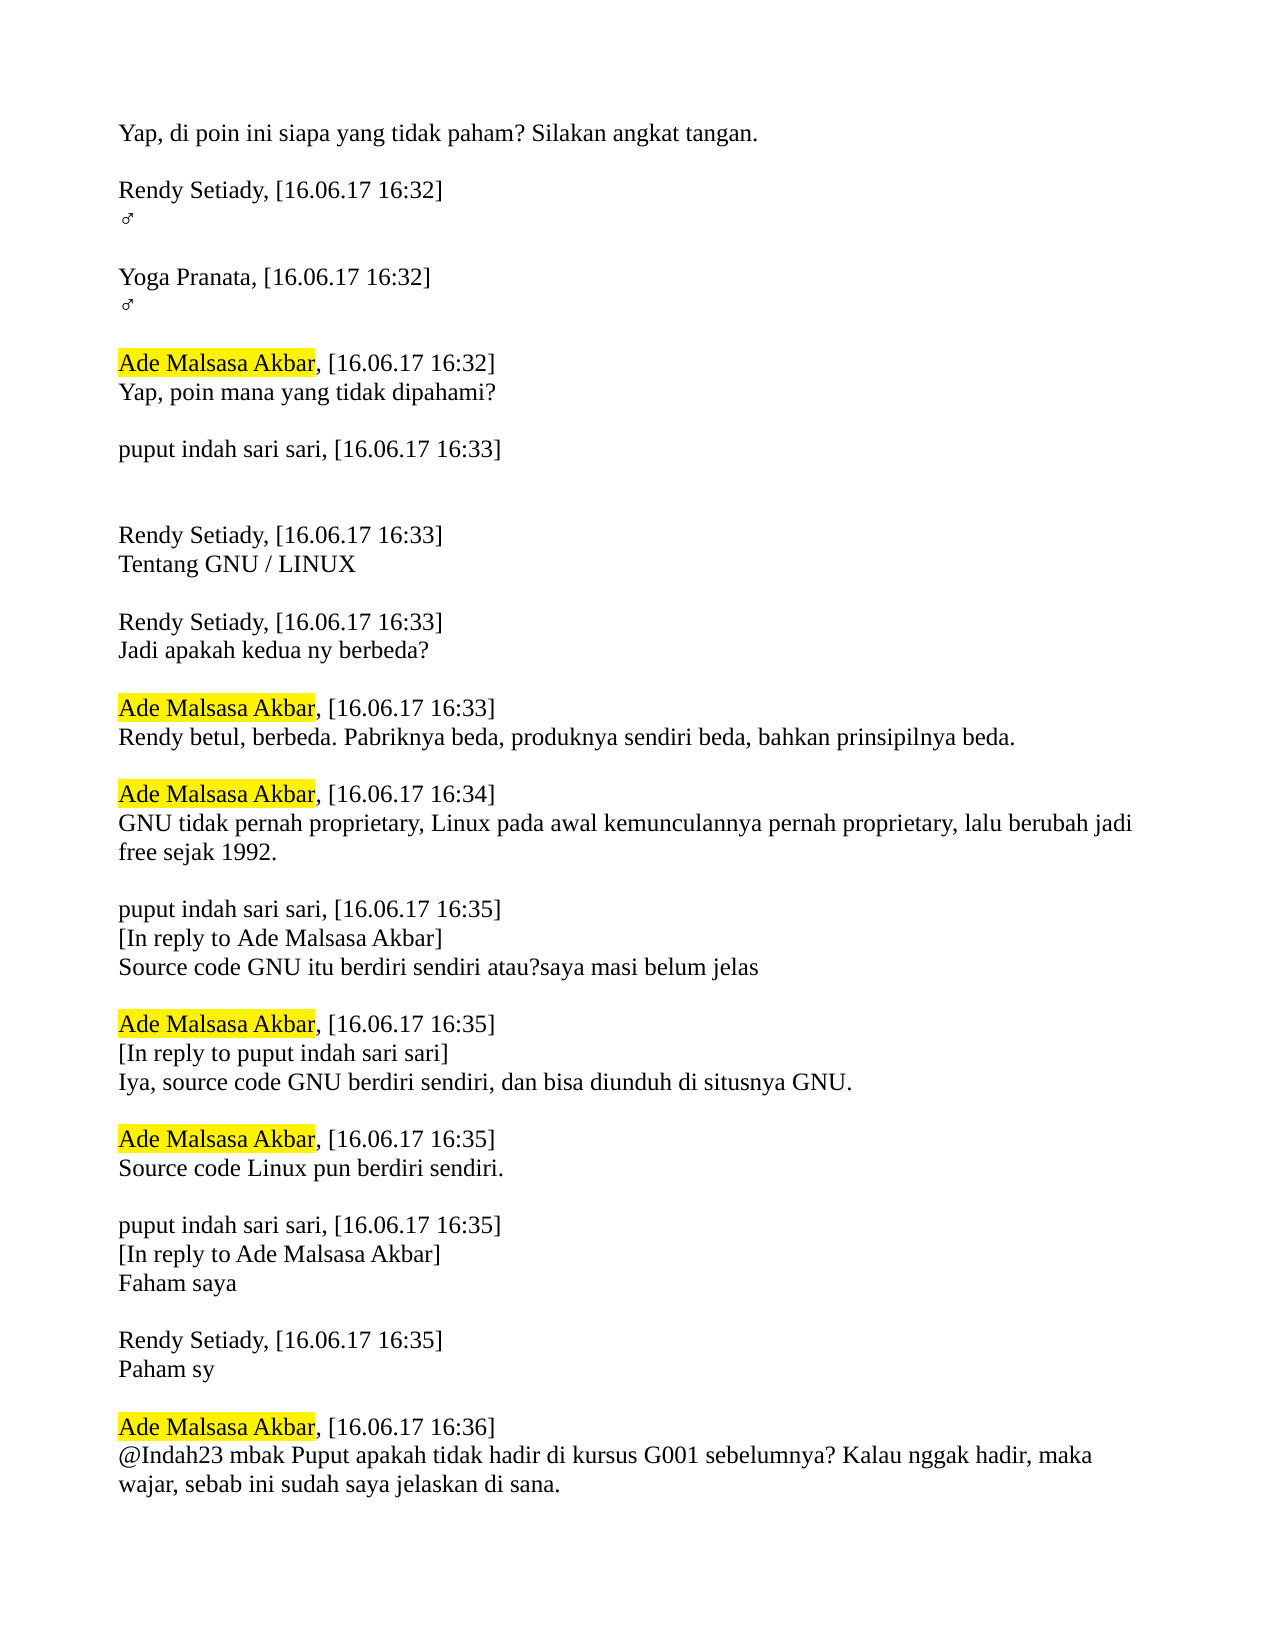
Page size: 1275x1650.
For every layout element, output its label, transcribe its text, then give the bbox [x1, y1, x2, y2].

text Tentang GNU / LINUX [118, 549, 1157, 578]
text @Indah23 mbak Puput apakah tidak hadir di kursus G001 sebelumnya? Kalau nggak hadir, maka wajar, sebab ini sudah saya jelaskan di sana. [118, 1441, 1157, 1498]
text Rendy Setiady, [16.06.17 16:32] [118, 176, 1157, 204]
text puput indah sari sari, [16.06.17 16:33] [118, 434, 1157, 463]
text Source code GNU itu berdiri sendiri atau?saya masi belum jelas [118, 952, 1157, 981]
text Rendy Setiady, [16.06.17 16:33] [118, 607, 1157, 636]
text GNU tidak pernah proprietary, Linux pada awal kemunculannya pernah proprietary, lalu berubah jadi free sejak 1992. [118, 808, 1157, 866]
text Ade Malsasa Akbar, [16.06.17 16:34] [118, 779, 1157, 808]
text puput indah sari sari, [16.06.17 16:35] [118, 894, 1157, 923]
text [In reply to Ade Malsasa Akbar] [118, 923, 1157, 952]
text Source code Linux pun berdiri sendiri. [118, 1153, 1157, 1182]
text Yoga Pranata, [16.06.17 16:32] [118, 262, 1157, 291]
text Ade Malsasa Akbar, [16.06.17 16:35] [118, 1009, 1157, 1038]
text Iya, source code GNU berdiri sendiri, dan bisa diunduh di situsnya GNU. [118, 1067, 1157, 1096]
text Rendy Setiady, [16.06.17 16:35] [118, 1326, 1157, 1354]
text 🙋‍♂ [118, 291, 1157, 319]
text 🙋‍♂ [118, 204, 1157, 233]
text Ade Malsasa Akbar, [16.06.17 16:33] [118, 693, 1157, 722]
text Paham sy [118, 1354, 1157, 1383]
text 🙋 [118, 463, 1157, 492]
text Faham saya [118, 1268, 1157, 1297]
text puput indah sari sari, [16.06.17 16:35] [118, 1211, 1157, 1239]
text [In reply to Ade Malsasa Akbar] [118, 1239, 1157, 1268]
text [In reply to puput indah sari sari] [118, 1038, 1157, 1067]
text Rendy Setiady, [16.06.17 16:33] [118, 521, 1157, 549]
text Ade Malsasa Akbar, [16.06.17 16:35] [118, 1124, 1157, 1153]
text Rendy betul, berbeda. Pabriknya beda, produknya sendiri beda, bahkan prinsipilnya beda. [118, 722, 1157, 751]
text Yap, di poin ini siapa yang tidak paham? Silakan angkat tangan. [118, 118, 1157, 147]
text Jadi apakah kedua ny berbeda? [118, 636, 1157, 664]
text Yap, poin mana yang tidak dipahami? [118, 377, 1157, 406]
text Ade Malsasa Akbar, [16.06.17 16:32] [118, 348, 1157, 377]
text Ade Malsasa Akbar, [16.06.17 16:36] [118, 1412, 1157, 1441]
